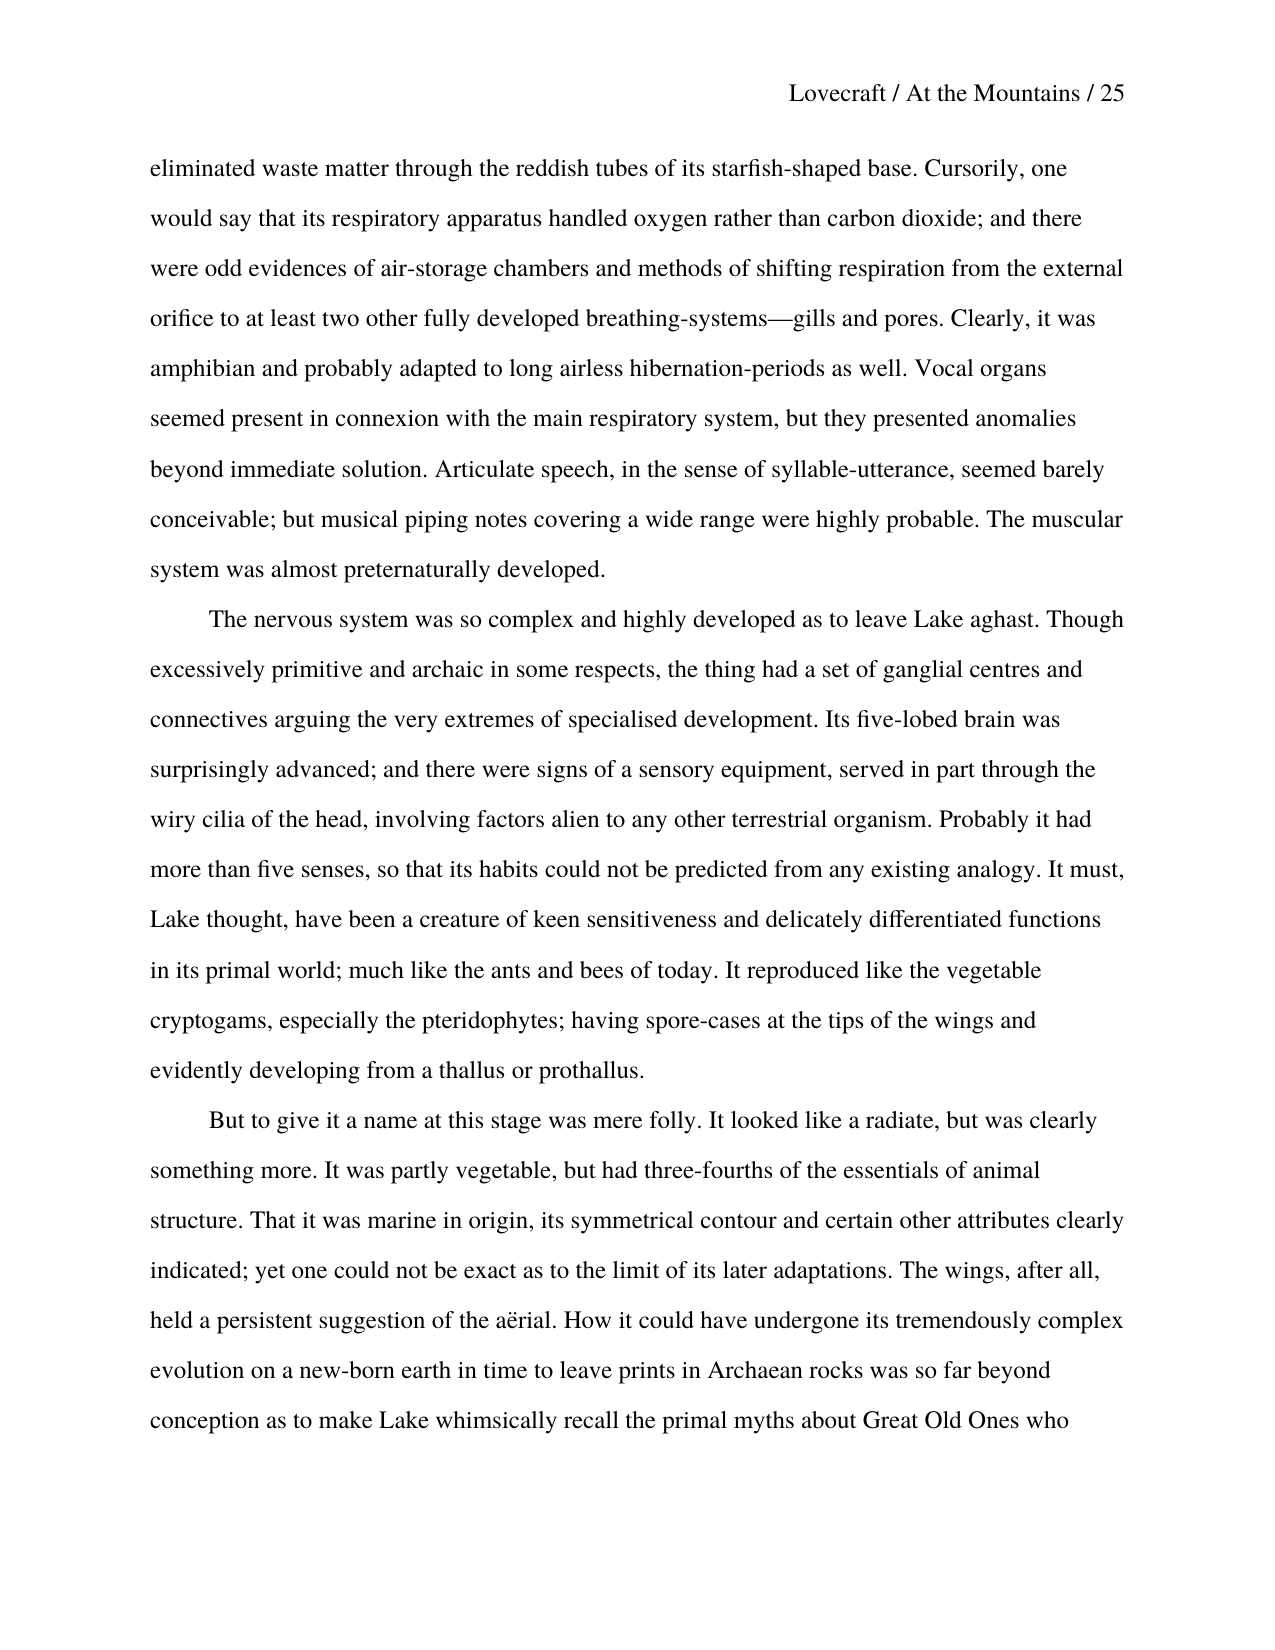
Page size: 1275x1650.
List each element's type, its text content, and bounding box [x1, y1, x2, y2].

text But to give it a name at this stage was mere folly. It looked like a radiate, but was clearly something more. It was partly vegetable, but had three-fourths of the essentials of animal structure. That it was marine in origin, its symmetrical contour and certain other attributes clearly indicated; yet one could not be exact as to the limit of its later adaptations. The wings, after all, held a persistent suggestion of the aërial. How it could have undergone its tremendously complex evolution on a new-born earth in time to leave prints in Archaean rocks was so far beyond conception as to make Lake whimsically recall the primal myths about Great Old Ones who [150, 1102, 1125, 1436]
text The nervous system was so complex and highly developed as to leave Lake aghast. Though excessively primitive and archaic in some respects, the thing had a set of ganglial centres and connectives arguing the very extremes of specialised development. Its five-lobed brain was surprisingly advanced; and there were signs of a sensory equipment, served in part through the wiry cilia of the head, involving factors alien to any other terrestrial organism. Probably it had more than five senses, so that its habits could not be predicted from any existing analogy. It must, Lake thought, have been a creature of keen sensitiveness and delicately differentiated functions in its primal world; much like the ants and bees of today. It reproduced like the vegetable cryptogams, especially the pteridophytes; having spore-cases at the tips of the wings and evidently developing from a thallus or prothallus. [150, 601, 1125, 1085]
text eliminated waste matter through the reddish tubes of its starfish-shaped base. Cursorily, one would say that its respiratory apparatus handled oxygen rather than carbon dioxide; and there were odd evidences of air-storage chambers and methods of shifting respiration from the external orifice to at least two other fully developed breathing-systems—gills and pores. Clearly, it was amphibian and probably adapted to long airless hibernation-periods as well. Vocal organs seemed present in connexion with the main respiratory system, but they presented anomalies beyond immediate solution. Articulate speech, in the sense of syllable-utterance, seemed barely conceivable; but musical piping notes covering a wide range were highly probable. The muscular system was almost preternaturally developed. [150, 150, 1125, 584]
